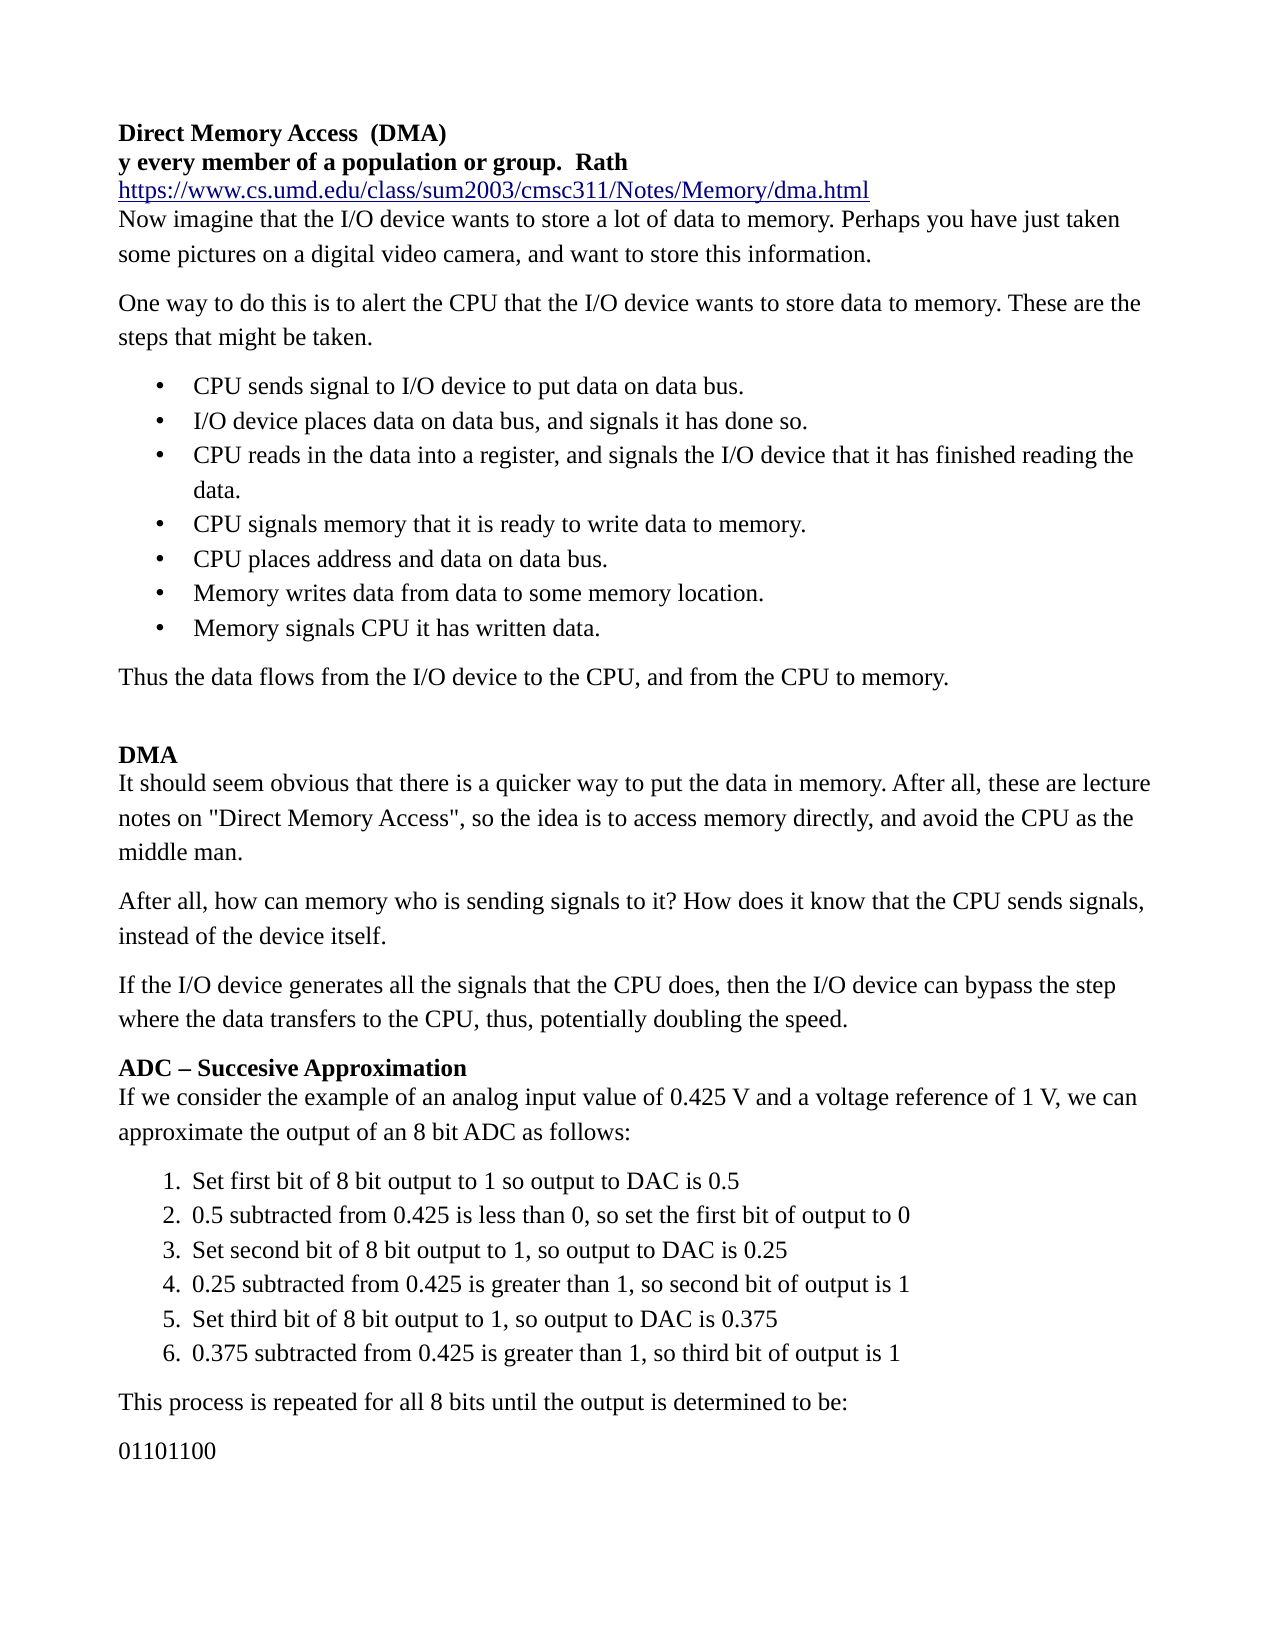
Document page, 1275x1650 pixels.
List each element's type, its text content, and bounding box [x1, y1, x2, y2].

text If we consider the example of an analog input value of 0.425 V and a voltage reference of 1 V, we can approximate the output of an 8 bit ADC as follows: [118, 1082, 1157, 1146]
list 0.25 subtracted from 0.425 is greater than 1, so second bit of output is 1 [162, 1269, 1157, 1298]
text One way to do this is to alert the CPU that the I/O device wants to store data to memory. These are the steps that might be taken. [118, 288, 1157, 351]
text Direct Memory Access (DMA) [118, 118, 1157, 147]
text Now imagine that the I/O device wants to store a lot of data to memory. Perhaps you have just taken some pictures on a digital video camera, and want to store this information. [118, 204, 1157, 268]
list CPU places address and data on data bus. [156, 544, 1157, 573]
list Set second bit of 8 bit output to 1, so output to DAC is 0.25 [162, 1235, 1157, 1263]
text 01101100 [118, 1436, 1157, 1465]
text ADC – Succesive Approximation [118, 1053, 1157, 1082]
text y every member of a population or group. Rath [118, 147, 1157, 176]
text This process is repeated for all 8 bits until the output is determined to be: [118, 1387, 1157, 1416]
text https://www.cs.umd.edu/class/sum2003/cmsc311/Notes/Memory/dma.html [118, 176, 1157, 204]
text After all, how can memory who is sending signals to it? How does it know that the CPU sends signals, instead of the device itself. [118, 886, 1157, 950]
list I/O device places data on data bus, and signals it has done so. [156, 406, 1157, 435]
list Set third bit of 8 bit output to 1, so output to DAC is 0.375 [162, 1304, 1157, 1332]
list CPU reads in the data into a register, and signals the I/O device that it has finished reading the data. [156, 440, 1157, 504]
list 0.375 subtracted from 0.425 is greater than 1, so third bit of output is 1 [162, 1338, 1157, 1367]
list CPU sends signal to I/O device to put data on data bus. [156, 371, 1157, 400]
list Set first bit of 8 bit output to 1 so output to DAC is 0.5 [162, 1166, 1157, 1194]
list 0.5 subtracted from 0.425 is less than 0, so set the first bit of output to 0 [162, 1200, 1157, 1229]
text Thus the data flows from the I/O device to the CPU, and from the CPU to memory. [118, 662, 1157, 691]
list Memory writes data from data to some memory location. [156, 578, 1157, 607]
list Memory signals CPU it has written data. [156, 613, 1157, 642]
list CPU signals memory that it is ready to write data to memory. [156, 509, 1157, 538]
text If the I/O device generates all the signals that the CPU does, then the I/O device can bypass the step where the data transfers to the CPU, thus, potentially doubling the speed. [118, 970, 1157, 1033]
text It should seem obvious that there is a quicker way to put the data in memory. After all, these are lecture notes on "Direct Memory Access", so the idea is to access memory directly, and avoid the CPU as the middle man. [118, 768, 1157, 866]
text DMA [118, 740, 1157, 768]
